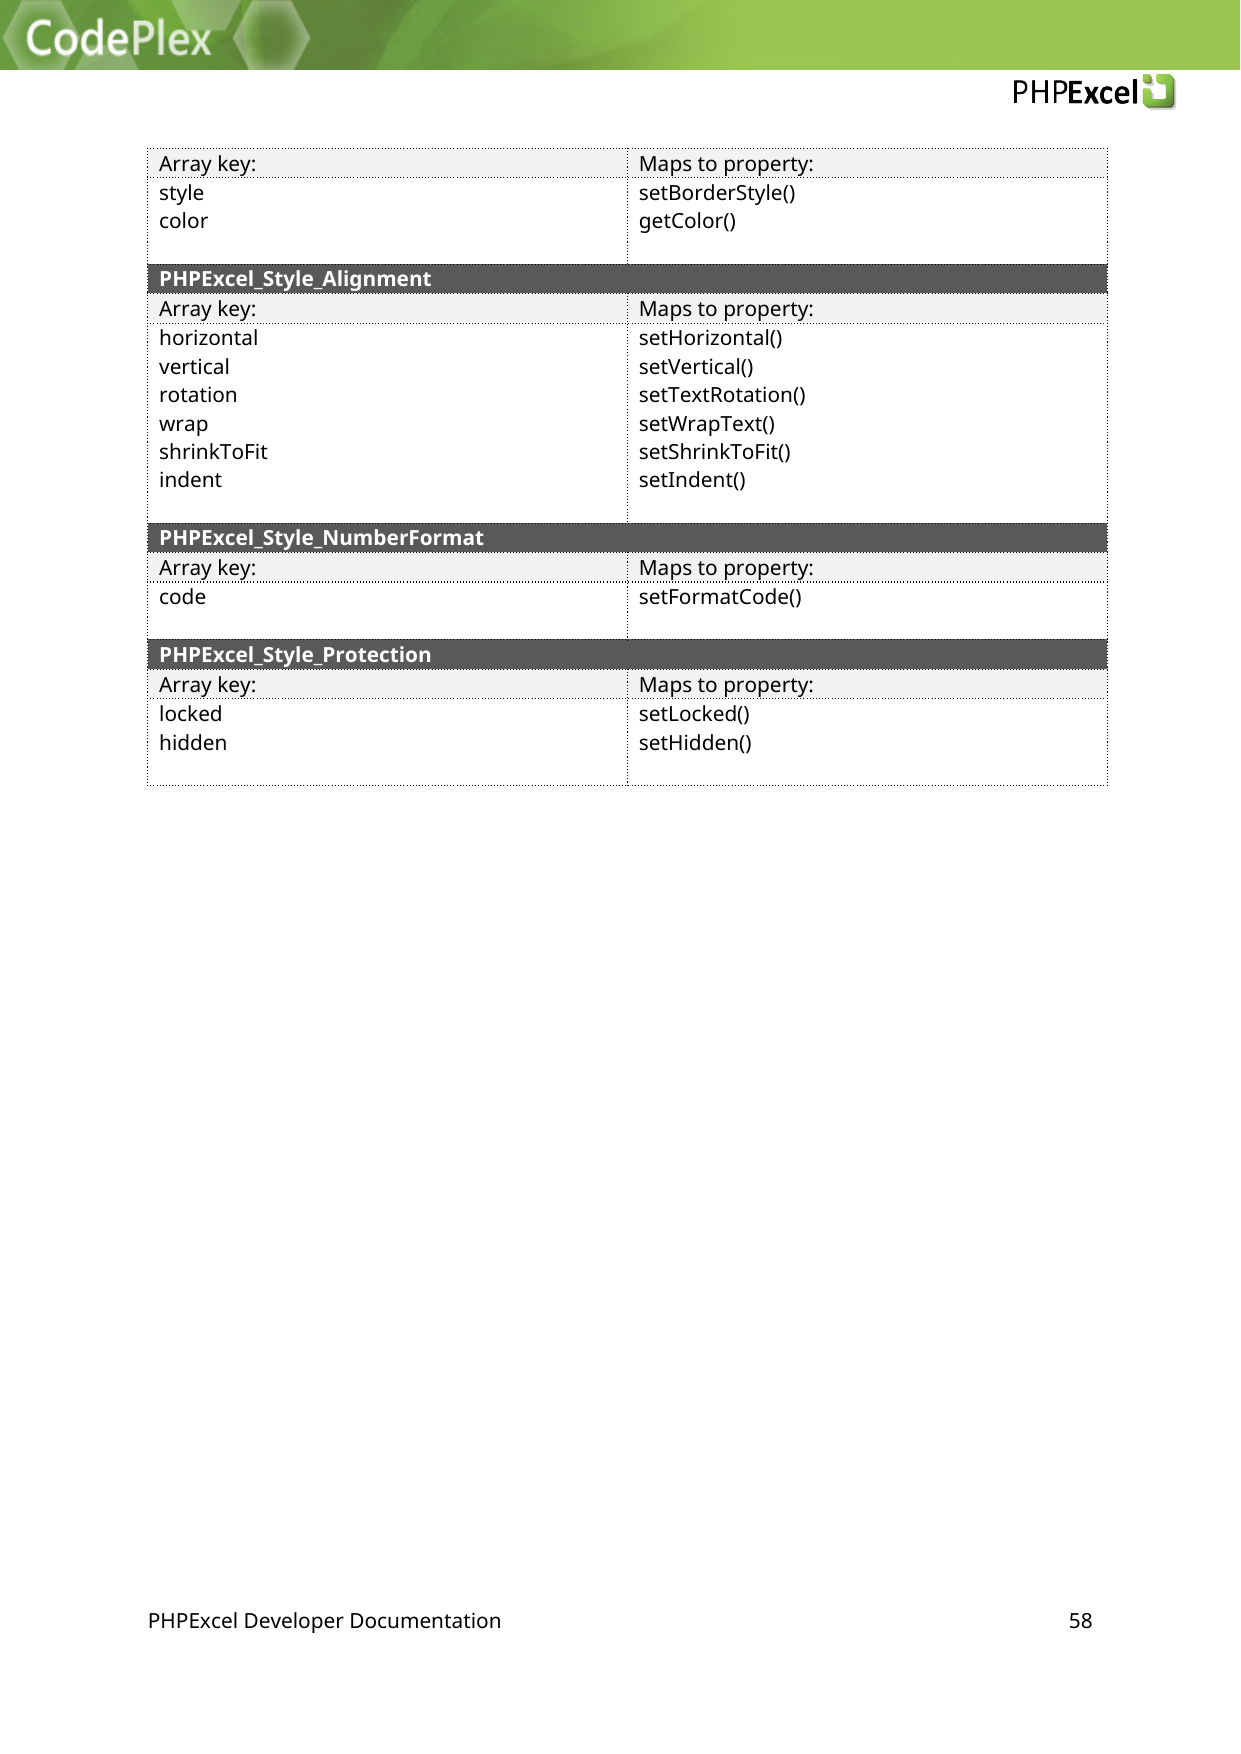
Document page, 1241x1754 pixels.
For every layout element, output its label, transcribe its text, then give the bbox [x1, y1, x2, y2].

table_cell Maps to property: [628, 148, 1107, 177]
table_cell Maps to property: [628, 669, 1107, 698]
table_cell style color [148, 177, 627, 263]
table_cell setHorizontal() setVertical() setTextRotation() setWrapText() setShrinkToFit() setIndent() [628, 323, 1107, 522]
table_cell setBorderStyle() getColor() [628, 177, 1107, 263]
table_cell setFormatCode() [628, 581, 1107, 639]
table_cell horizontal vertical rotation wrap shrinkToFit indent [148, 323, 627, 522]
table_cell code [148, 581, 627, 639]
table_cell Array key: [148, 552, 627, 581]
table_cell Array key: [148, 669, 627, 698]
table_cell Array key: [148, 148, 627, 177]
table_cell PHPExcel_Style_Alignment [148, 264, 1107, 293]
table_cell PHPExcel_Style_Protection [148, 639, 1107, 669]
table_cell Array key: [148, 293, 627, 322]
table_cell PHPExcel_Style_NumberFormat [148, 523, 1107, 552]
table_cell locked hidden [148, 698, 627, 785]
table_cell setLocked() setHidden() [628, 698, 1107, 785]
table_cell Maps to property: [628, 293, 1107, 322]
table_cell Maps to property: [628, 552, 1107, 581]
